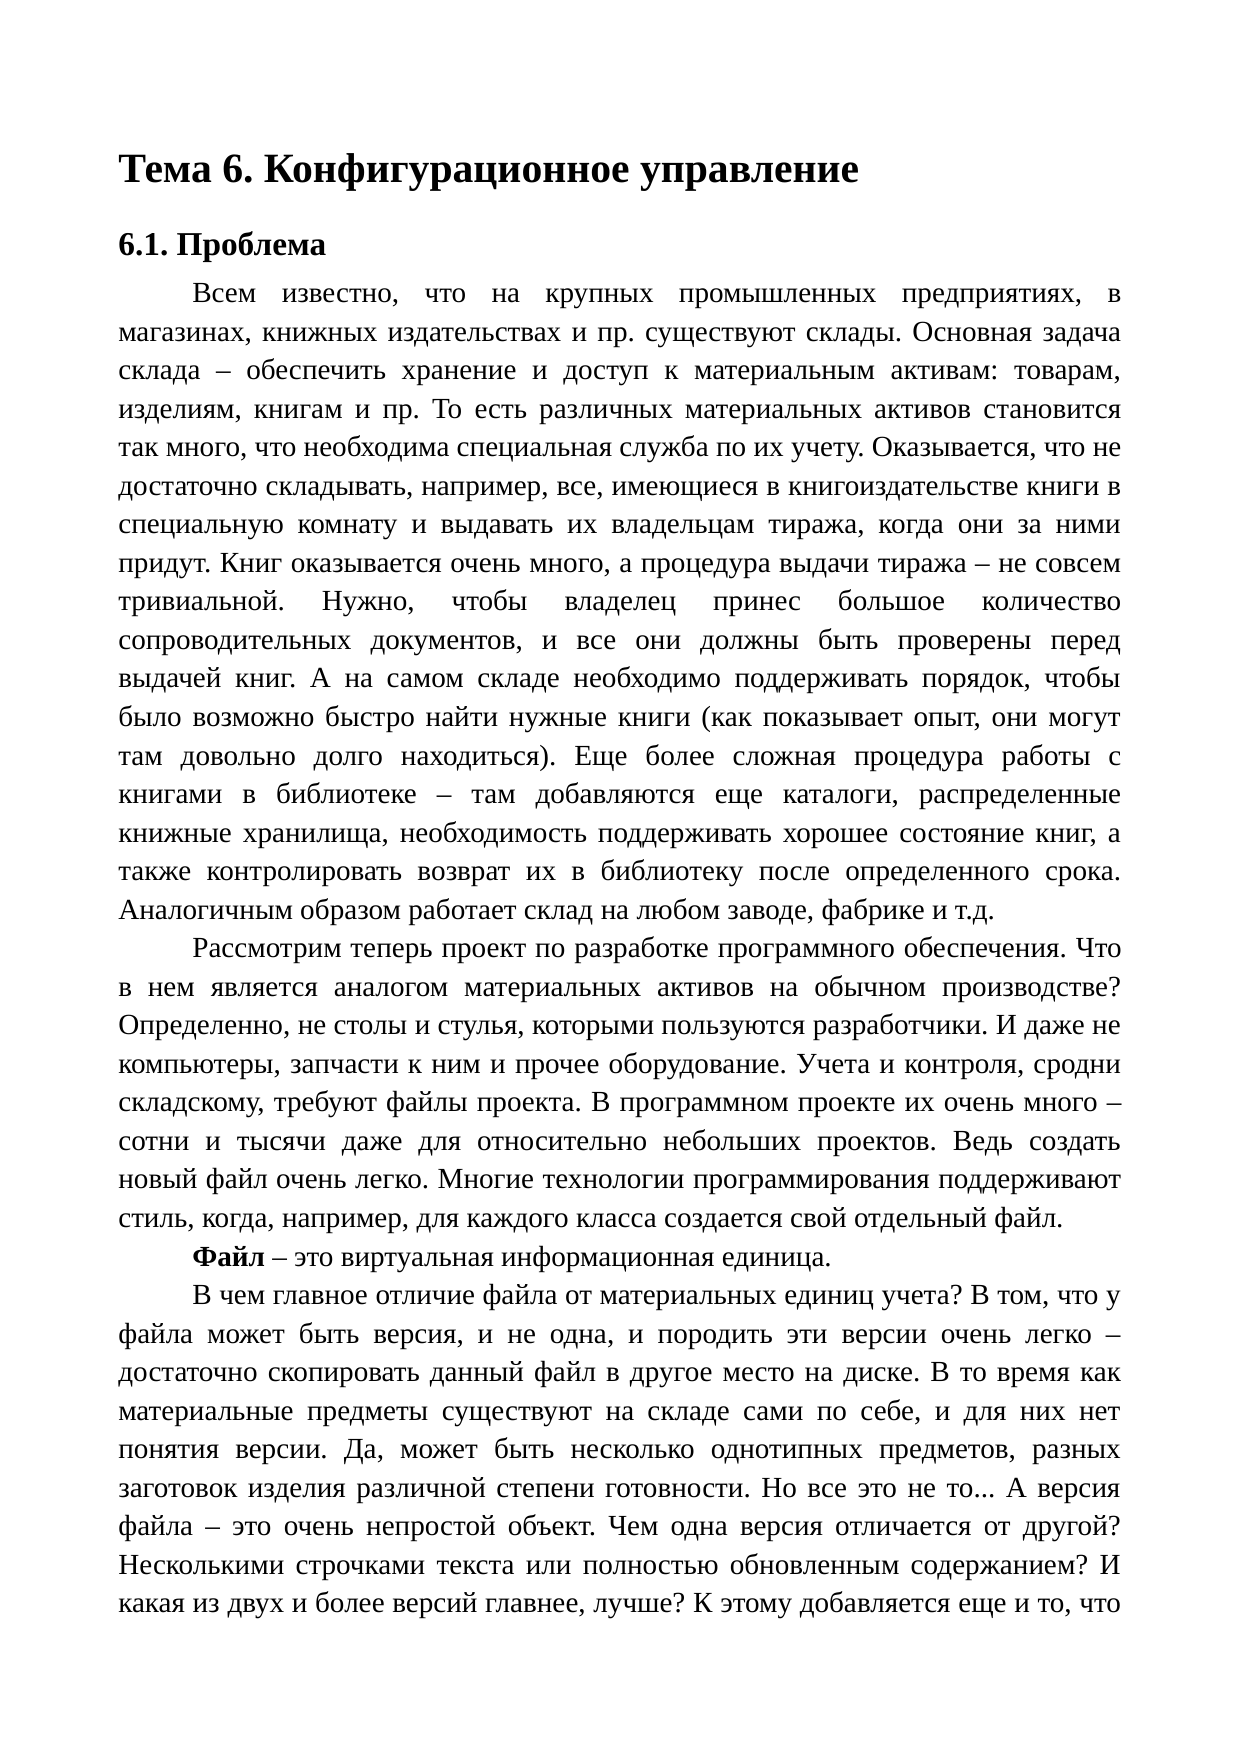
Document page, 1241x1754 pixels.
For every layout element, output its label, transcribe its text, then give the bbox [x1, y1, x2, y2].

text Всем известно, что на крупных промышленных предприятиях, в магазинах, книжных издательствах и пр. существуют склады. Основная задача склада – обеспечить хранение и доступ к материальным активам: товарам, изделиям, книгам и пр. То есть различных материальных активов становится так много, что необходима специальная служба по их учету. Оказывается, что не достаточно складывать, например, все, имеющиеся в книгоиздательстве книги в специальную комнату и выдавать их владельцам тиража, когда они за ними придут. Книг оказывается очень много, а процедура выдачи тиража – не совсем тривиальной. Нужно, чтобы владелец принес большое количество сопроводительных документов, и все они должны быть проверены перед выдачей книг. А на самом складе необходимо поддерживать порядок, чтобы было возможно быстро найти нужные книги (как показывает опыт, они могут там довольно долго находиться). Еще более сложная процедура работы с книгами в библиотеке – там добавляются еще каталоги, распределенные книжные хранилища, необходимость поддерживать хорошее состояние книг, а также контролировать возврат их в библиотеку после определенного срока. Аналогичным образом работает склад на любом заводе, фабрике и т.д. [118, 275, 1122, 925]
subtitle Тема 6. Конфигурационное управление [118, 143, 1122, 191]
text Рассмотрим теперь проект по разработке программного обеспечения. Что в нем является аналогом материальных активов на обычном производстве? Определенно, не столы и стулья, которыми пользуются разработчики. И даже не компьютеры, запчасти к ним и прочее оборудование. Учета и контроля, сродни складскому, требуют файлы проекта. В программном проекте их очень много – сотни и тысячи даже для относительно небольших проектов. Ведь создать новый файл очень легко. Многие технологии программирования поддерживают стиль, когда, например, для каждого класса создается свой отдельный файл. [118, 930, 1122, 1234]
text В чем главное отличие файла от материальных единиц учета? В том, что у файла может быть версия, и не одна, и породить эти версии очень легко – достаточно скопировать данный файл в другое место на диске. В то время как материальные предметы существуют на складе сами по себе, и для них нет понятия версии. Да, может быть несколько однотипных предметов, разных заготовок изделия различной степени готовности. Но все это не то... А версия файла – это очень непростой объект. Чем одна версия отличается от другой? Несколькими строчками текста или полностью обновленным содержанием? И какая из двух и более версий главнее, лучше? К этому добавляется еще и то, что [118, 1277, 1122, 1619]
subtitle 6.1. Проблема [118, 224, 1122, 263]
text Файл – это виртуальная информационная единица. [118, 1239, 1122, 1272]
